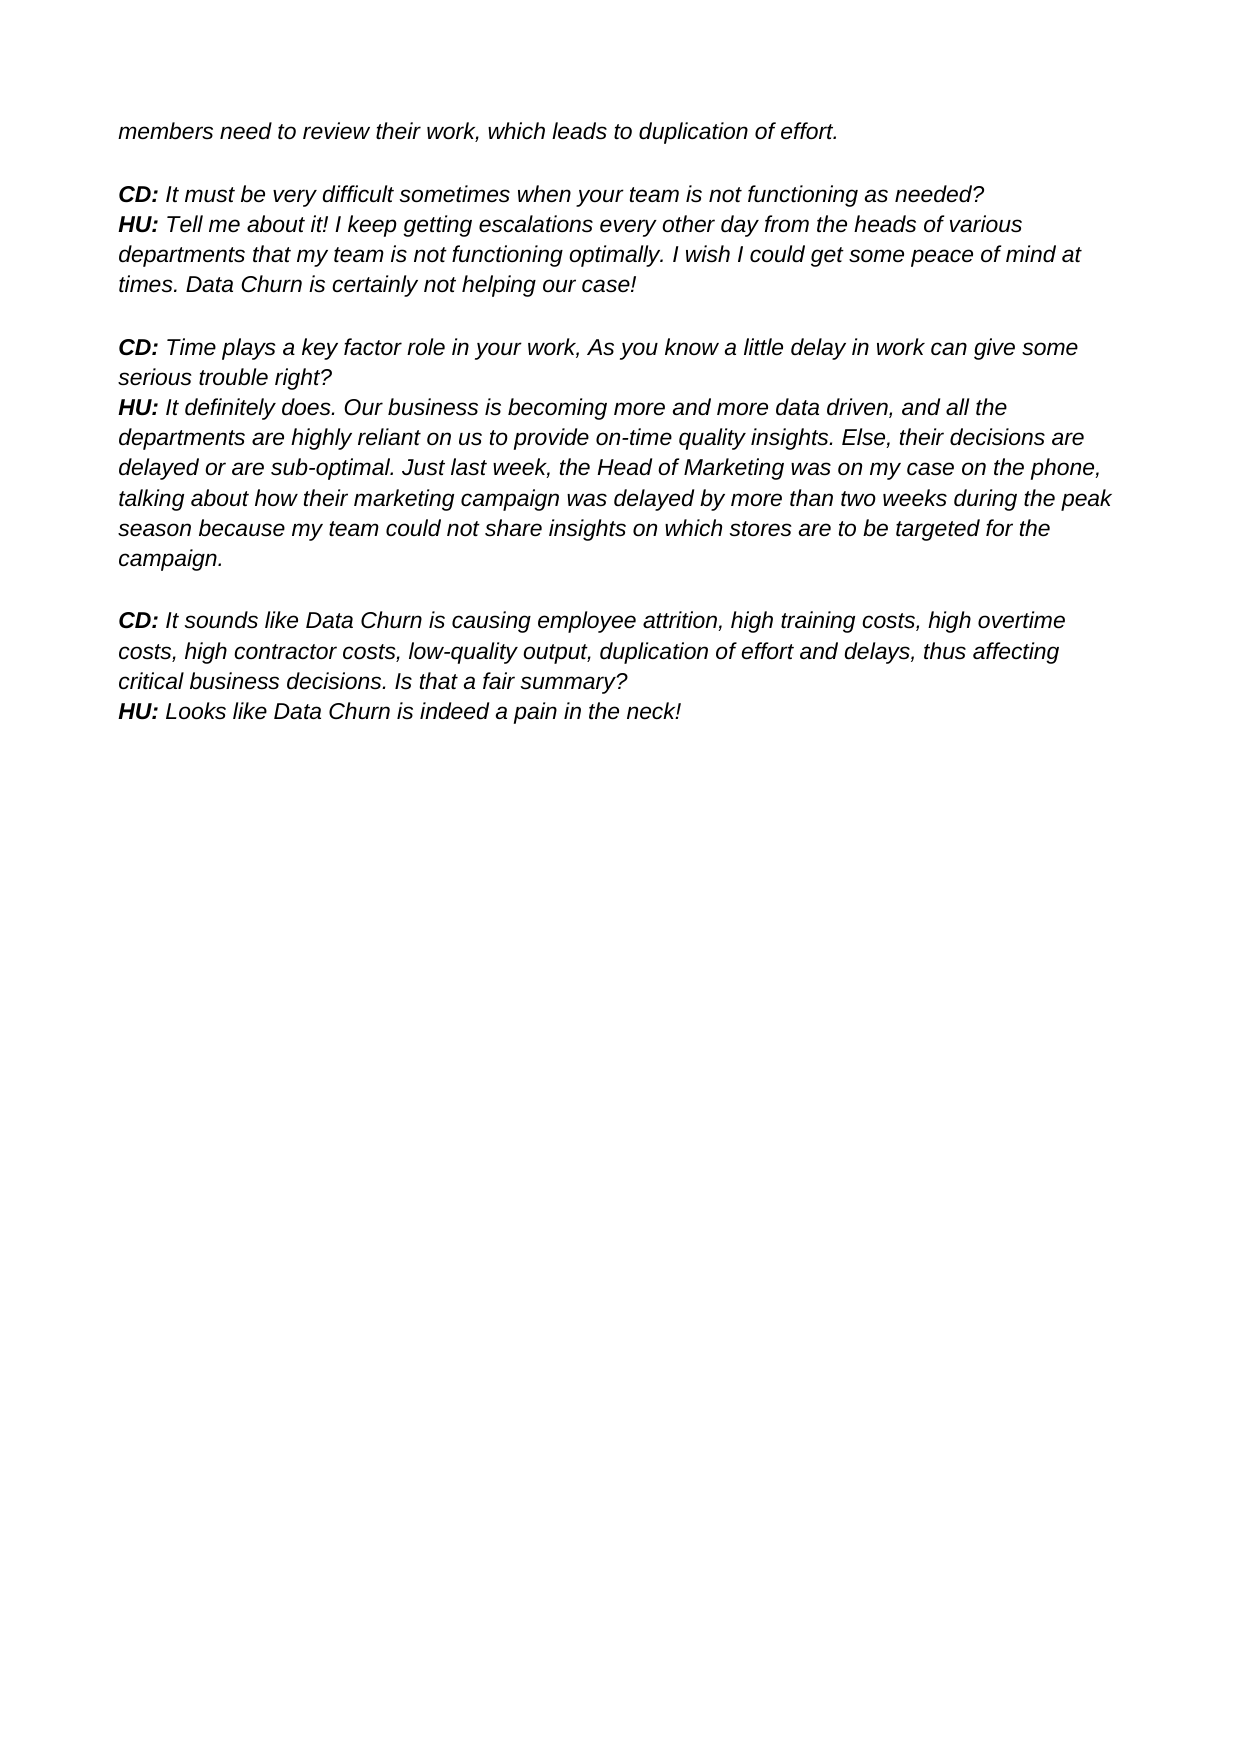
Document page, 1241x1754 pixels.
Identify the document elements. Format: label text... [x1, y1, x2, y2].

text CD: Time plays a key factor role in your work, As you know a little delay in work can give some serious trouble right? [118, 333, 1122, 390]
text CD: It must be very difficult sometimes when your team is not functioning as needed? [118, 181, 1122, 207]
text CD: It sounds like Data Churn is causing employee attrition, high training costs, high overtime costs, high contractor costs, low-quality output, duplication of effort and delays, thus affecting critical business decisions. Is that a fair summary? [118, 607, 1122, 694]
text HU: Tell me about it! I keep getting escalations every other day from the heads of various departments that my team is not functioning optimally. I wish I could get some peace of mind at times. Data Churn is certainly not helping our case! [118, 211, 1122, 297]
text HU: Looks like Data Churn is indeed a pain in the neck! [118, 698, 1122, 724]
text members need to review their work, which leads to duplication of effort. [118, 118, 1122, 144]
text HU: It definitely does. Our business is becoming more and more data driven, and all the departments are highly reliant on us to provide on-time quality insights. Else, their decisions are delayed or are sub-optimal. Just last week, the Head of Marketing was on my case on the phone, talking about how their marketing campaign was delayed by more than two weeks during the peak season because my team could not share insights on which stores are to be targeted for the campaign. [118, 394, 1122, 571]
